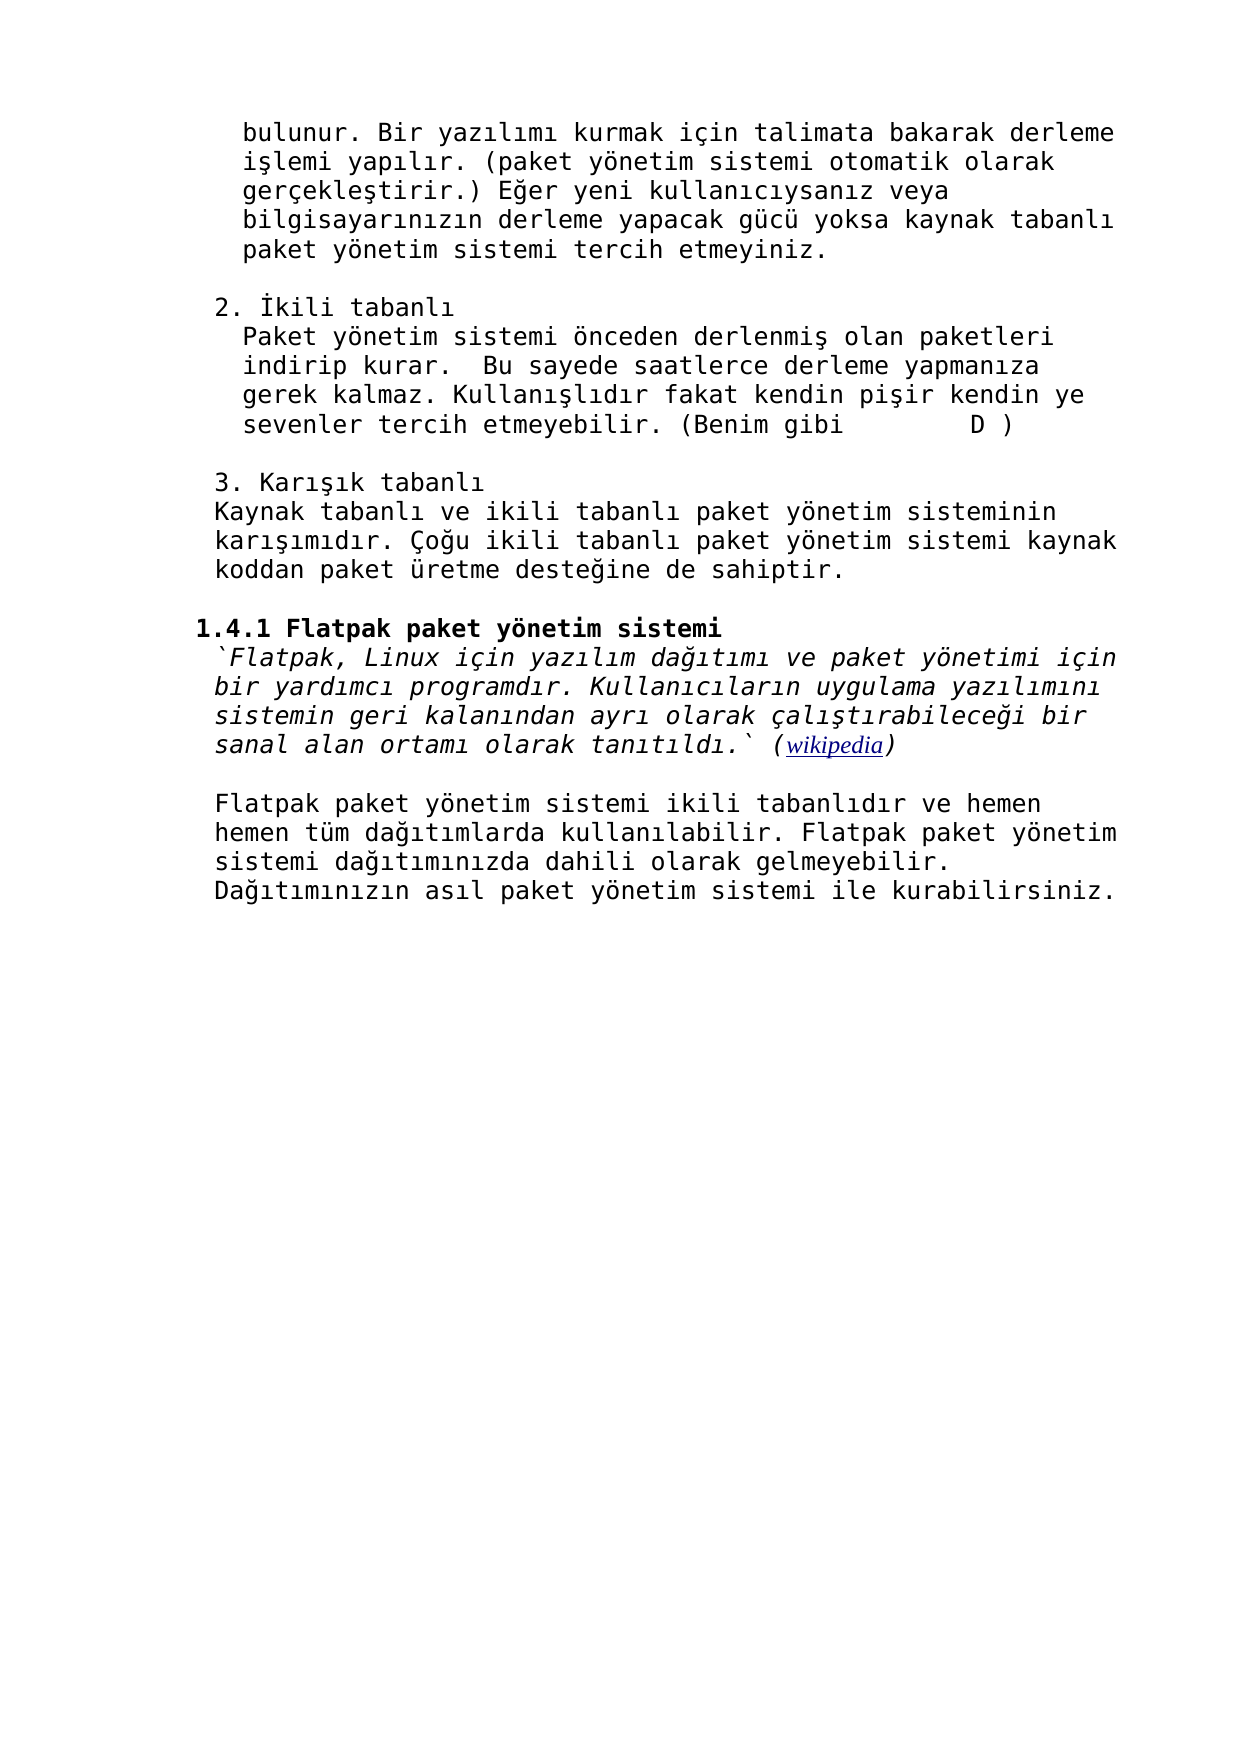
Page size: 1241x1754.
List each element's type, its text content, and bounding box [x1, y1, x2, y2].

text Flatpak paket yönetim sistemi ikili tabanlıdır ve hemen hemen tüm dağıtımlarda kullanılabilir. Flatpak paket yönetim sistemi dağıtımınızda dahili olarak gelmeyebilir. Dağıtımınızın asıl paket yönetim sistemi ile kurabilirsiniz. [214, 789, 1123, 906]
text 1.4.1 Flatpak paket yönetim sistemi [195, 614, 1123, 643]
text Kaynak tabanlı ve ikili tabanlı paket yönetim sisteminin karışımıdır. Çoğu ikili tabanlı paket yönetim sistemi kaynak koddan paket üretme desteğine de sahiptir. [214, 497, 1123, 585]
text Paket yönetim sistemi önceden derlenmiş olan paketleri indirip kurar. Bu sayede saatlerce derleme yapmanıza gerek kalmaz. Kullanışlıdır fakat kendin pişir kendin ye sevenler tercih etmeyebilir. (Benim gibi D ) [242, 322, 1123, 439]
text 3. Karışık tabanlı [214, 468, 1123, 497]
text `Flatpak, Linux için yazılım dağıtımı ve paket yönetimi için bir yardımcı programdır. Kullanıcıların uygulama yazılımını sistemin geri kalanından ayrı olarak çalıştırabileceği bir sanal alan ortamı olarak tanıtıldı.` (wikipedia) [214, 643, 1123, 760]
text 2. İkili tabanlı [214, 293, 1123, 322]
text bulunur. Bir yazılımı kurmak için talimata bakarak derleme işlemi yapılır. (paket yönetim sistemi otomatik olarak gerçekleştirir.) Eğer yeni kullanıcıysanız veya bilgisayarınızın derleme yapacak gücü yoksa kaynak tabanlı paket yönetim sistemi tercih etmeyiniz. [242, 118, 1123, 264]
